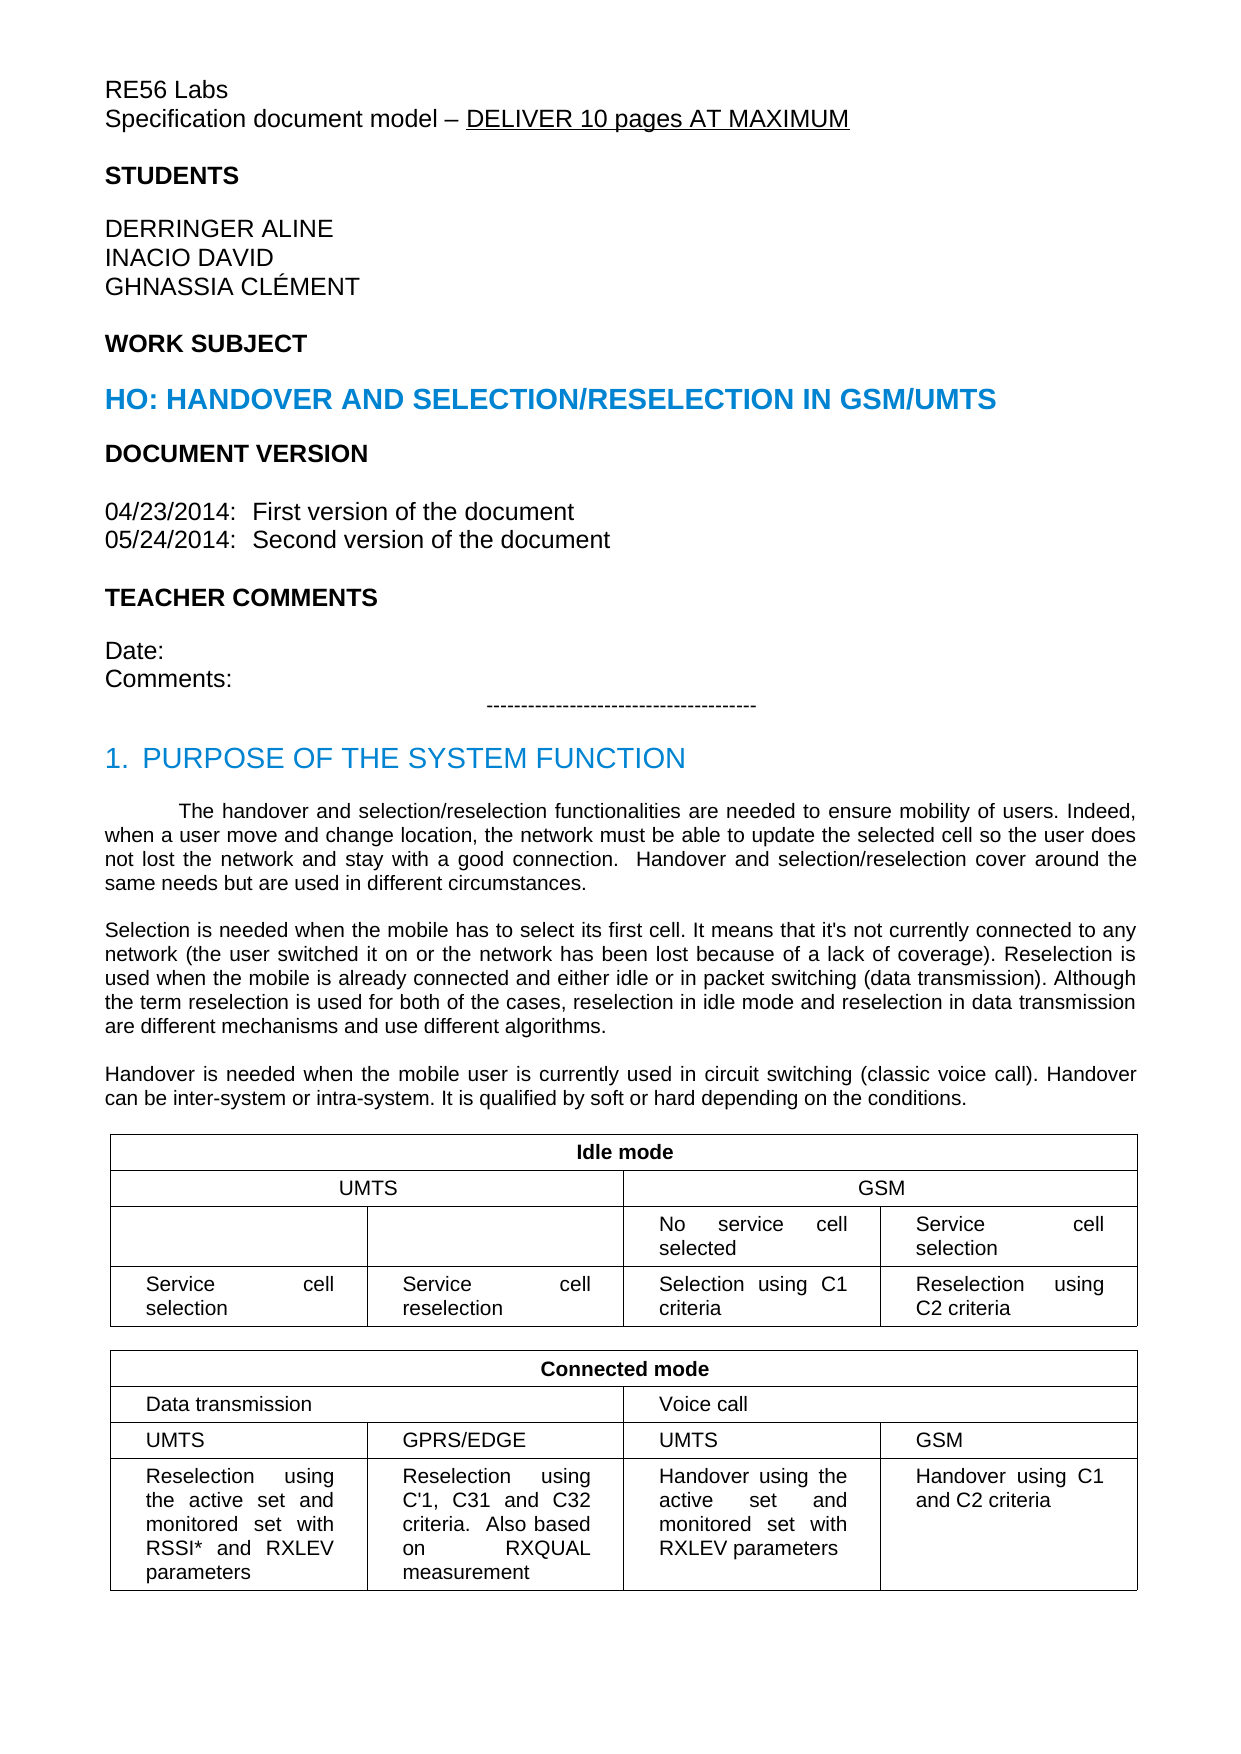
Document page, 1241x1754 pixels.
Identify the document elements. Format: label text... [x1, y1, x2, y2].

table_cell Service cell reselection [368, 1267, 623, 1326]
table_cell GSM [624, 1171, 1137, 1206]
table_header Idle mode [111, 1135, 1137, 1170]
text GHNASSIA CLÉMENT [104, 271, 1138, 300]
text HO: HANDOVER AND SELECTION/RESELECTION IN GSM/UMTS [104, 382, 1138, 415]
table_cell Reselection using the active set and monitored set with RSSI* and RXLEV parameters [111, 1459, 367, 1590]
table_cell [368, 1207, 623, 1266]
table_cell Service cell selection [881, 1207, 1137, 1266]
table_cell Voice call [624, 1387, 1137, 1422]
table_cell Data transmission [111, 1387, 623, 1422]
table_cell No service cell selected [624, 1207, 880, 1266]
table_cell Handover using C1 and C2 criteria [881, 1459, 1137, 1590]
table_cell GSM [881, 1423, 1137, 1458]
text STUDENTS [104, 161, 1138, 190]
text 05/24/2014: Second version of the document [104, 525, 1138, 554]
text Date: [104, 636, 1138, 664]
table_cell [111, 1207, 367, 1266]
table_cell Reselection using C2 criteria [881, 1267, 1137, 1326]
subtitle RE56 Labs [104, 75, 1138, 104]
text DOCUMENT VERSION [104, 439, 1138, 468]
table_cell Handover using the active set and monitored set with RXLEV parameters [624, 1459, 880, 1590]
table_cell Service cell selection [111, 1267, 367, 1326]
text Specification document model – DELIVER 10 pages AT MAXIMUM [104, 104, 1138, 132]
text DERRINGER ALINE [104, 214, 1138, 243]
table_cell Reselection using C'1, C31 and C32 criteria. Also based on RXQUAL measurement [368, 1459, 623, 1590]
text The handover and selection/reselection functionalities are needed to ensure mobility of users. Indeed, when a user move and change location, the network must be able to update the selected cell so the user does not lost the network and stay with a good connection. Handover and selection/reselection cover around the same needs but are used in different circumstances. [104, 798, 1138, 894]
text Comments: [104, 664, 1138, 693]
table_cell UMTS [111, 1423, 367, 1458]
text INACIO DAVID [104, 243, 1138, 271]
table_cell UMTS [624, 1423, 880, 1458]
text TEACHER COMMENTS [104, 583, 1138, 612]
table_cell UMTS [111, 1171, 623, 1206]
list PURPOSE OF THE SYSTEM FUNCTION [104, 741, 1138, 774]
table_cell Selection using C1 criteria [624, 1267, 880, 1326]
text Selection is needed when the mobile has to select its first cell. It means that it's not currently connected to any network (the user switched it on or the network has been lost because of a lack of coverage). Reselection is used when the mobile is already connected and either idle or in packet switching (data transmission). Although the term reselection is used for both of the cases, reselection in idle mode and reselection in data transmission are different mechanisms and use different algorithms. [104, 918, 1138, 1038]
text 04/23/2014: First version of the document [104, 497, 1138, 525]
text Handover is needed when the mobile user is currently used in circuit switching (classic voice call). Handover can be inter-system or intra-system. It is qualified by soft or hard depending on the conditions. [104, 1062, 1138, 1110]
text WORK SUBJECT [104, 329, 1138, 358]
table_header Connected mode [111, 1351, 1137, 1386]
table_cell GPRS/EDGE [368, 1423, 623, 1458]
text --------------------------------------- [104, 693, 1138, 717]
